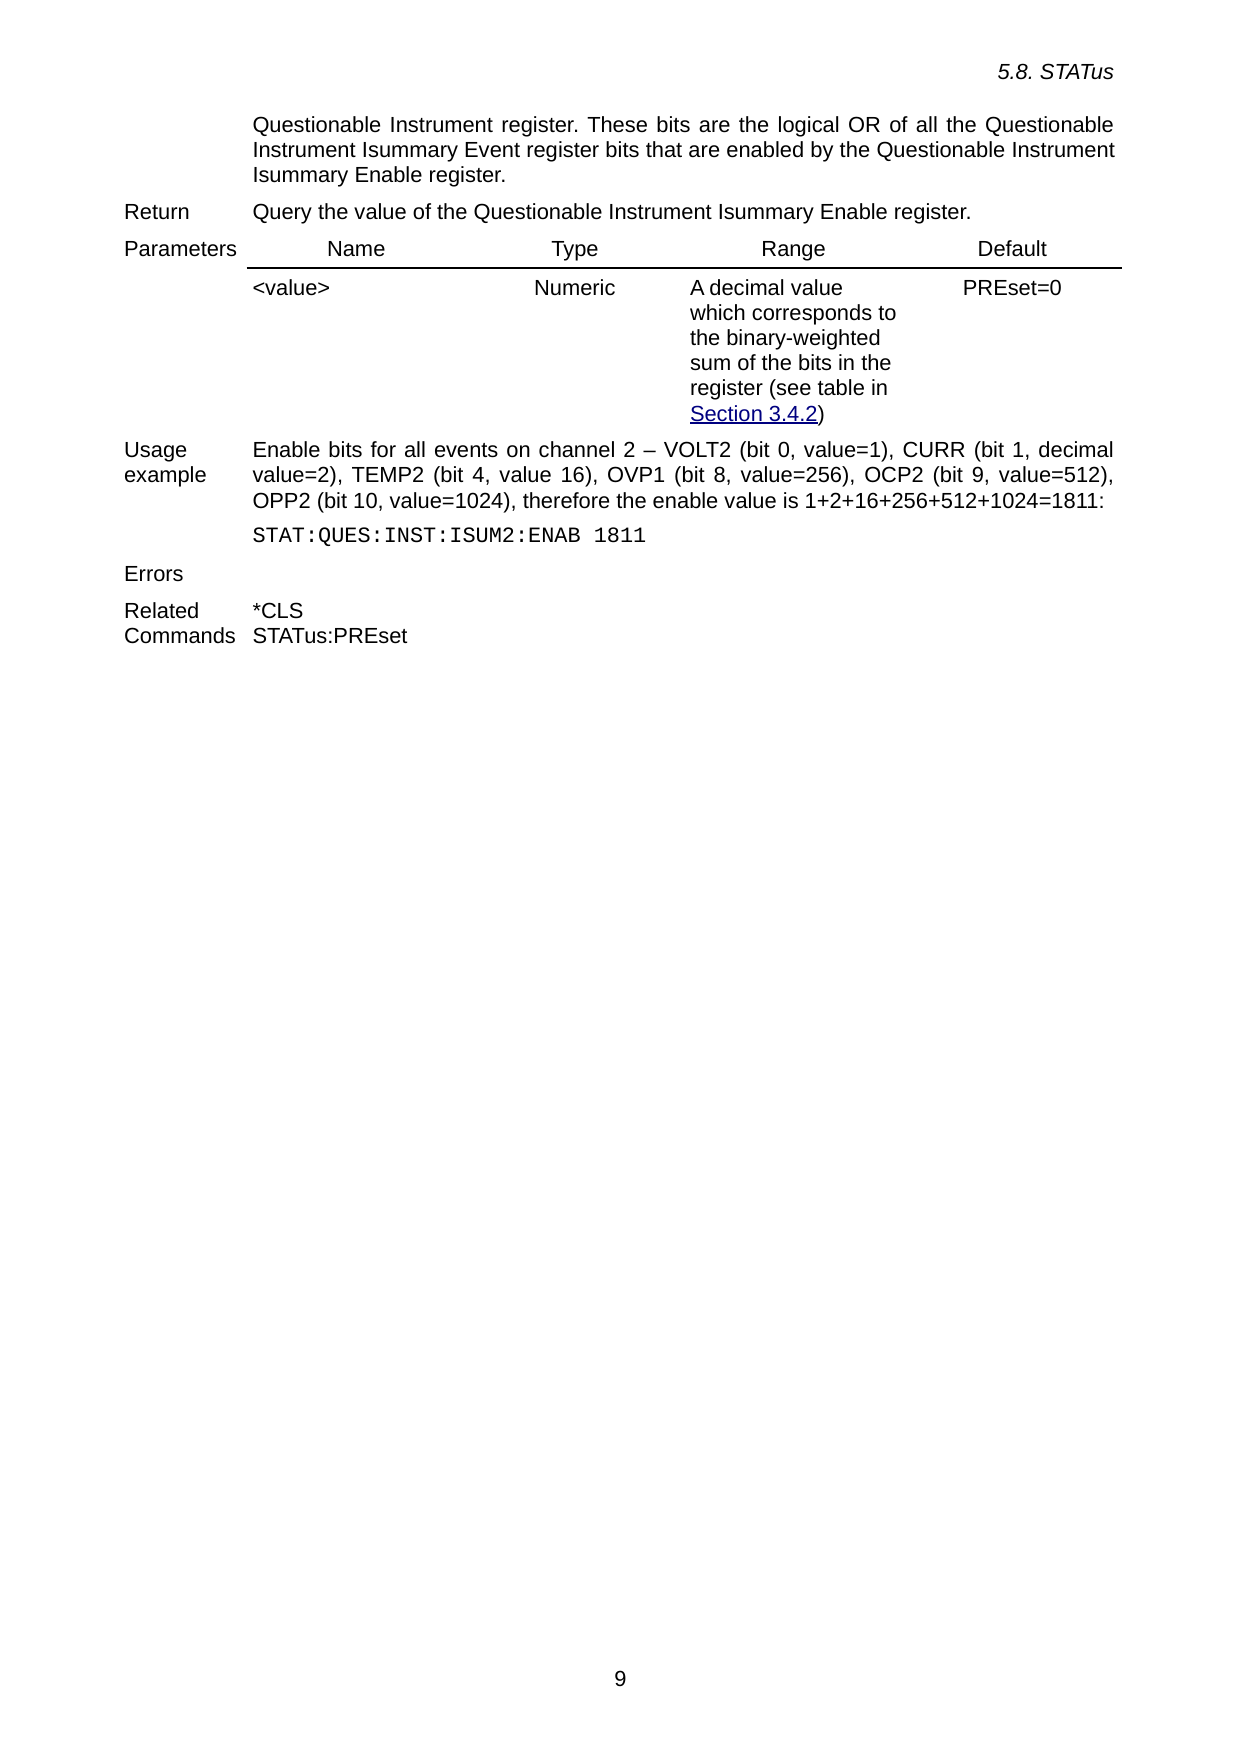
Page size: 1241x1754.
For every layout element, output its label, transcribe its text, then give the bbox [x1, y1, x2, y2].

table_cell Name [247, 230, 465, 267]
table_cell *CLS STATus:PREset [247, 592, 1122, 654]
table_cell Query the value of the Questionable Instrument Isummary Enable register. [247, 193, 1122, 230]
table_cell [118, 106, 247, 193]
table_cell Return [118, 193, 247, 230]
table_cell Range [684, 230, 903, 267]
table_cell Enable bits for all events on channel 2 – VOLT2 (bit 0, value=1), CURR (bit 1, decimal value=2), TEMP2 (bit 4, value 16), OVP1 (bit 8, value=256), OCP2 (bit 9, value=512), OPP2 (bit 10, value=1024), therefore the enable value is 1+2+16+256+512+1024=1811: STAT:QUES:INST:ISUM2:ENAB 1811 [247, 431, 1122, 555]
table_cell Parameters [118, 230, 247, 431]
table_cell Usage example [118, 431, 247, 555]
table_cell Errors [118, 555, 247, 592]
table_cell PREset=0 [903, 269, 1122, 431]
table_cell A decimal value which corresponds to the binary-weighted sum of the bits in the register (see table in Section 3.4.2) [684, 269, 903, 431]
table_cell Type [465, 230, 684, 267]
table_cell Default [903, 230, 1122, 267]
table_cell Related Commands [118, 592, 247, 654]
table_cell Questionable Instrument register. These bits are the logical OR of all the Questionable Instrument Isummary Event register bits that are enabled by the Questionable Instrument Isummary Enable register. [247, 106, 1122, 193]
table_cell Numeric [465, 269, 684, 431]
table_cell [247, 555, 1122, 592]
table_cell <value> [247, 269, 465, 431]
